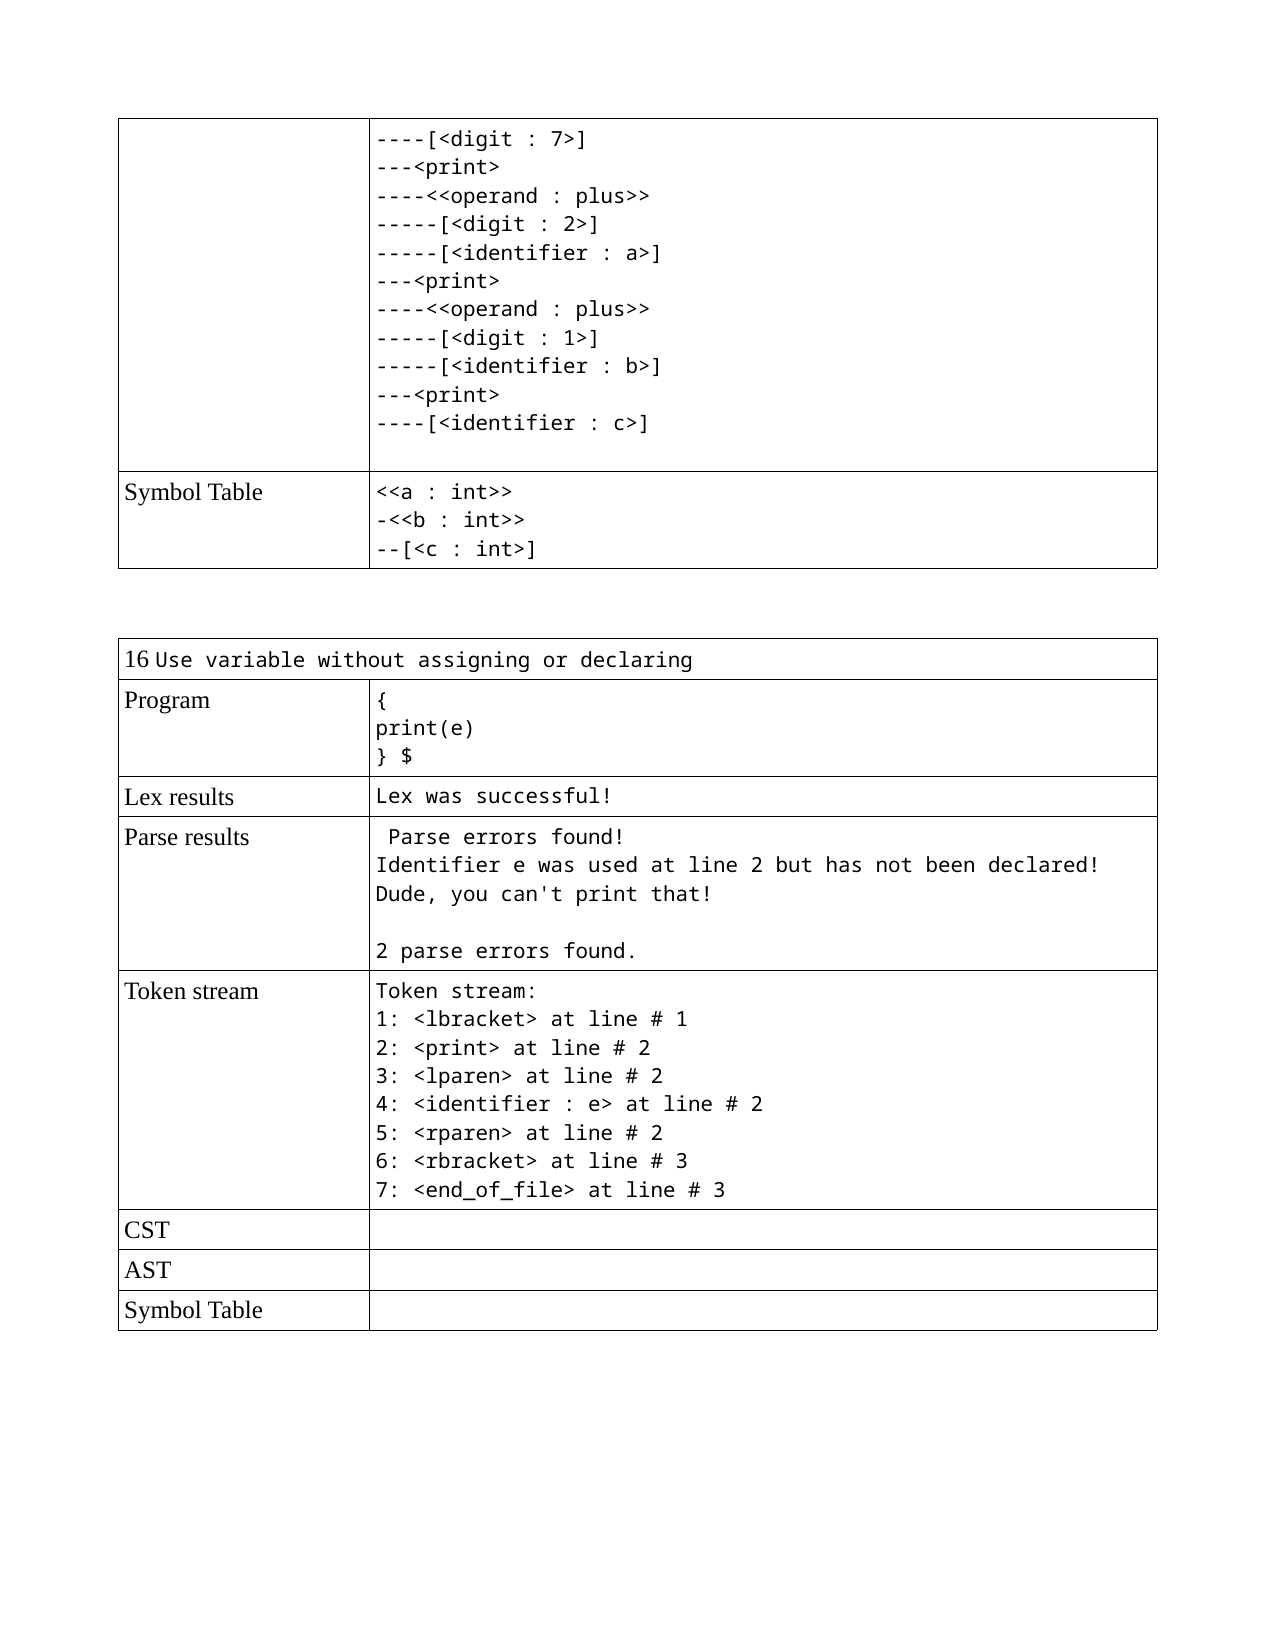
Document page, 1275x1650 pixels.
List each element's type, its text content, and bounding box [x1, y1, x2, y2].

table_cell Parse errors found! Identifier e was used at line 2 but has not been declared! Dude, you can't print that! 2 parse errors found. [370, 817, 1157, 970]
table_cell AST [119, 1250, 369, 1289]
table_cell [370, 1250, 1157, 1289]
table_cell Symbol Table [119, 1291, 369, 1330]
table_cell Token stream [119, 971, 369, 1209]
table_cell { print(e) } $ [370, 680, 1157, 776]
table_cell Token stream: 1: <lbracket> at line # 1 2: <print> at line # 2 3: <lparen> at line # 2 4: <identifier : e> at line # 2 5: <rparen> at line # 2 6: <rbracket> at line # 3 7: <end_of_file> at line # 3 [370, 971, 1157, 1209]
table_cell CST [119, 1210, 369, 1249]
table_cell [370, 1210, 1157, 1249]
table_cell [370, 1291, 1157, 1330]
table_cell Symbol Table [119, 472, 369, 568]
table_cell Program [119, 680, 369, 776]
table_cell Parse results [119, 817, 369, 970]
table_cell <<a : int>> -<<b : int>> --[<c : int>] [370, 472, 1157, 568]
table_cell Lex was successful! [370, 777, 1157, 816]
table_cell Lex results [119, 777, 369, 816]
table_header 16 Use variable without assigning or declaring [119, 639, 1157, 679]
table_cell [119, 119, 369, 471]
table_cell ----[<digit : 7>] ---<print> ----<<operand : plus>> -----[<digit : 2>] -----[<identifier : a>] ---<print> ----<<operand : plus>> -----[<digit : 1>] -----[<identifier : b>] ---<print> ----[<identifier : c>] [370, 119, 1157, 471]
